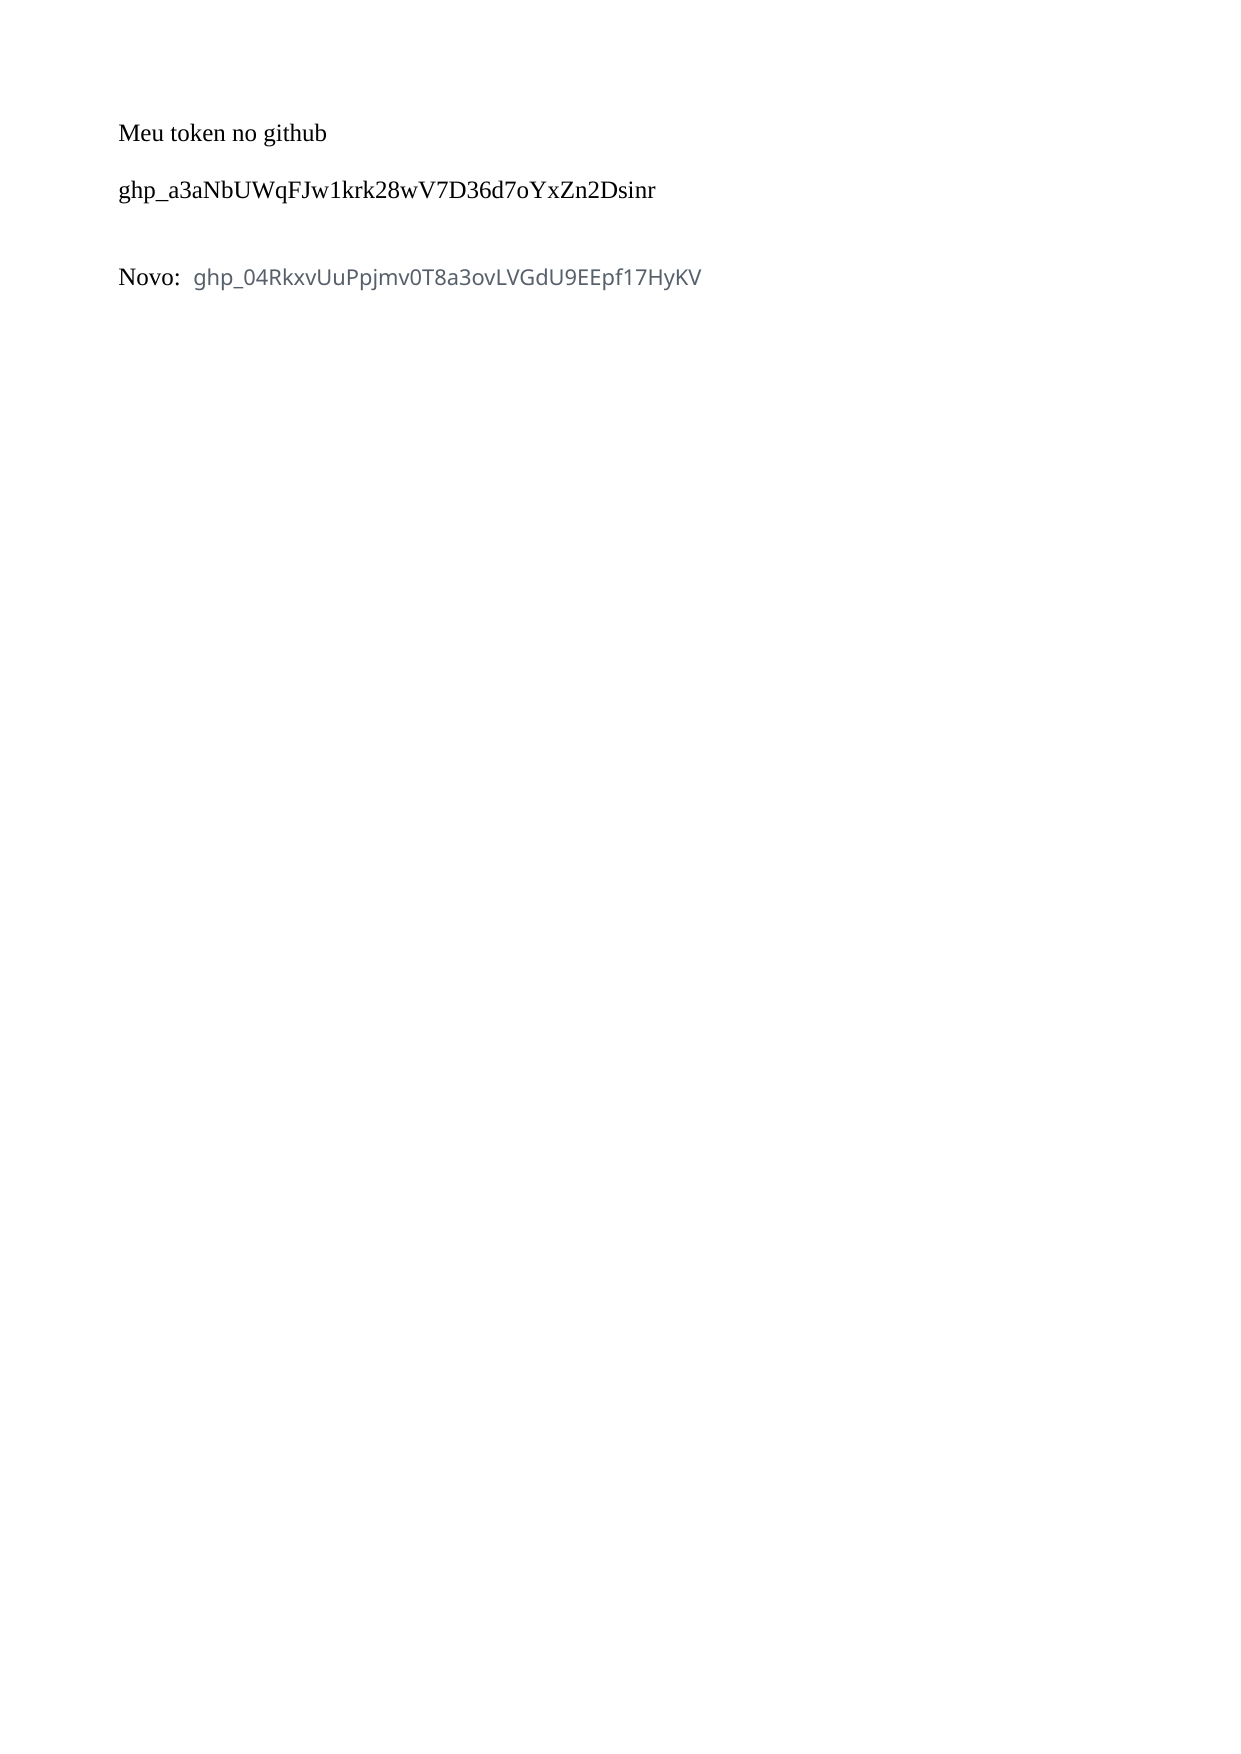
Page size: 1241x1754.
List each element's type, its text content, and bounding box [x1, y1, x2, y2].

text Novo: 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 [118, 262, 1122, 292]
text 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 [118, 176, 1122, 204]
text Meu token no github [118, 118, 1122, 147]
